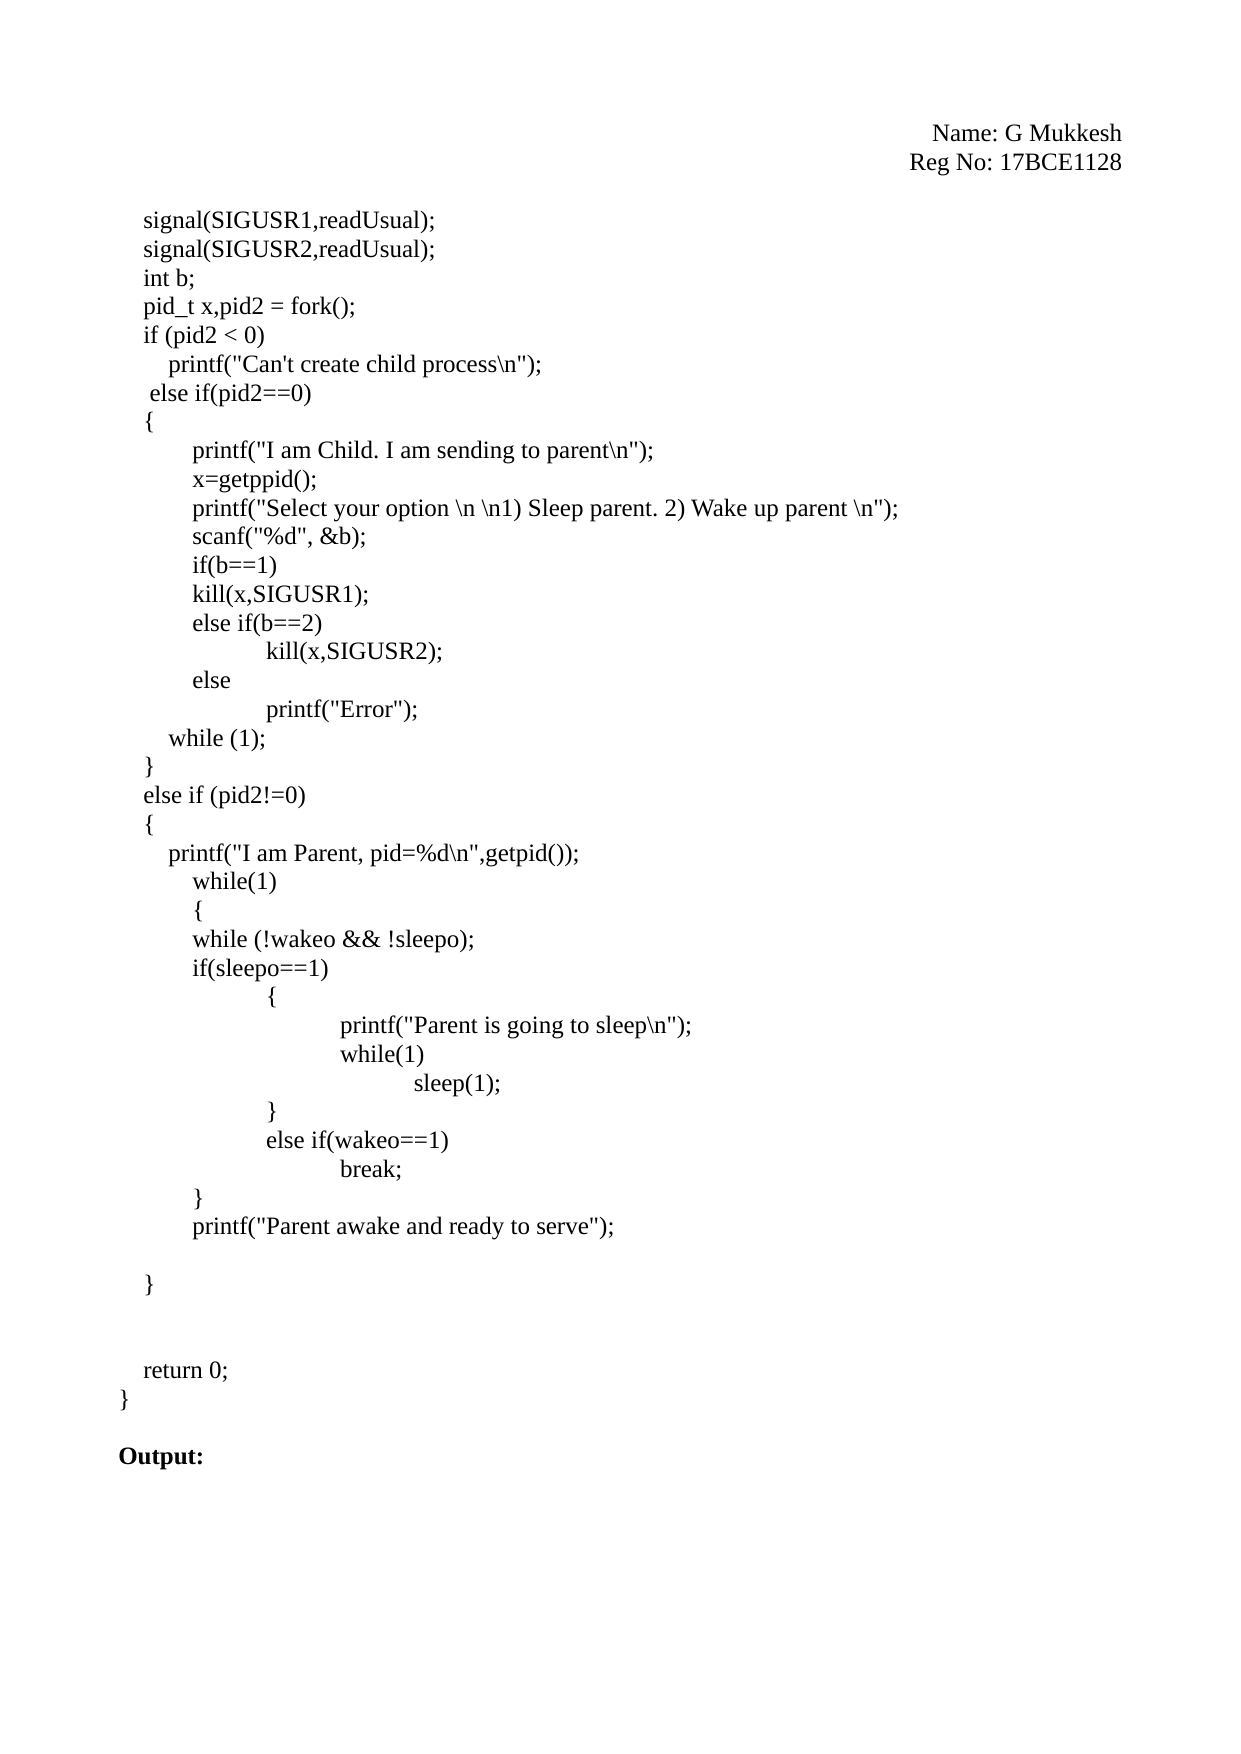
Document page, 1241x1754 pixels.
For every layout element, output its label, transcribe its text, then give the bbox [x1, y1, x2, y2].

text { [118, 895, 1122, 924]
text printf("Parent is going to sleep\n"); [118, 1010, 1122, 1039]
text printf("Error"); [118, 694, 1122, 723]
text else if (pid2!=0) [118, 780, 1122, 809]
text { [118, 406, 1122, 435]
text } [118, 751, 1122, 780]
text scanf("%d", &b); [118, 521, 1122, 550]
text while (1); [118, 723, 1122, 751]
text Output: [118, 1441, 1122, 1470]
text if(sleepo==1) [118, 953, 1122, 981]
text else if(b==2) [118, 608, 1122, 636]
text printf("Can't create child process\n"); [118, 349, 1122, 378]
text int b; [118, 263, 1122, 291]
text break; [118, 1154, 1122, 1183]
text kill(x,SIGUSR1); [118, 579, 1122, 608]
text x=getppid(); [118, 464, 1122, 493]
text } [118, 1384, 1122, 1413]
text sleep(1); [118, 1068, 1122, 1096]
text } [118, 1183, 1122, 1211]
text else if(wakeo==1) [118, 1125, 1122, 1154]
text return 0; [118, 1355, 1122, 1384]
text { [118, 809, 1122, 838]
text while (!wakeo && !sleepo); [118, 924, 1122, 953]
text printf("I am Child. I am sending to parent\n"); [118, 435, 1122, 464]
text { [118, 981, 1122, 1010]
text signal(SIGUSR1,readUsual); [118, 205, 1122, 234]
text while(1) [118, 866, 1122, 895]
text signal(SIGUSR2,readUsual); [118, 234, 1122, 263]
text } [118, 1269, 1122, 1298]
text if (pid2 < 0) [118, 320, 1122, 349]
text else [118, 665, 1122, 694]
text printf("I am Parent, pid=%d\n",getpid()); [118, 838, 1122, 866]
text kill(x,SIGUSR2); [118, 636, 1122, 665]
text printf("Select your option \n \n1) Sleep parent. 2) Wake up parent \n"); [118, 493, 1122, 521]
text else if(pid2==0) [118, 378, 1122, 406]
text } [118, 1096, 1122, 1125]
text printf("Parent awake and ready to serve"); [118, 1211, 1122, 1240]
text if(b==1) [118, 550, 1122, 579]
text while(1) [118, 1039, 1122, 1068]
text pid_t x,pid2 = fork(); [118, 291, 1122, 320]
